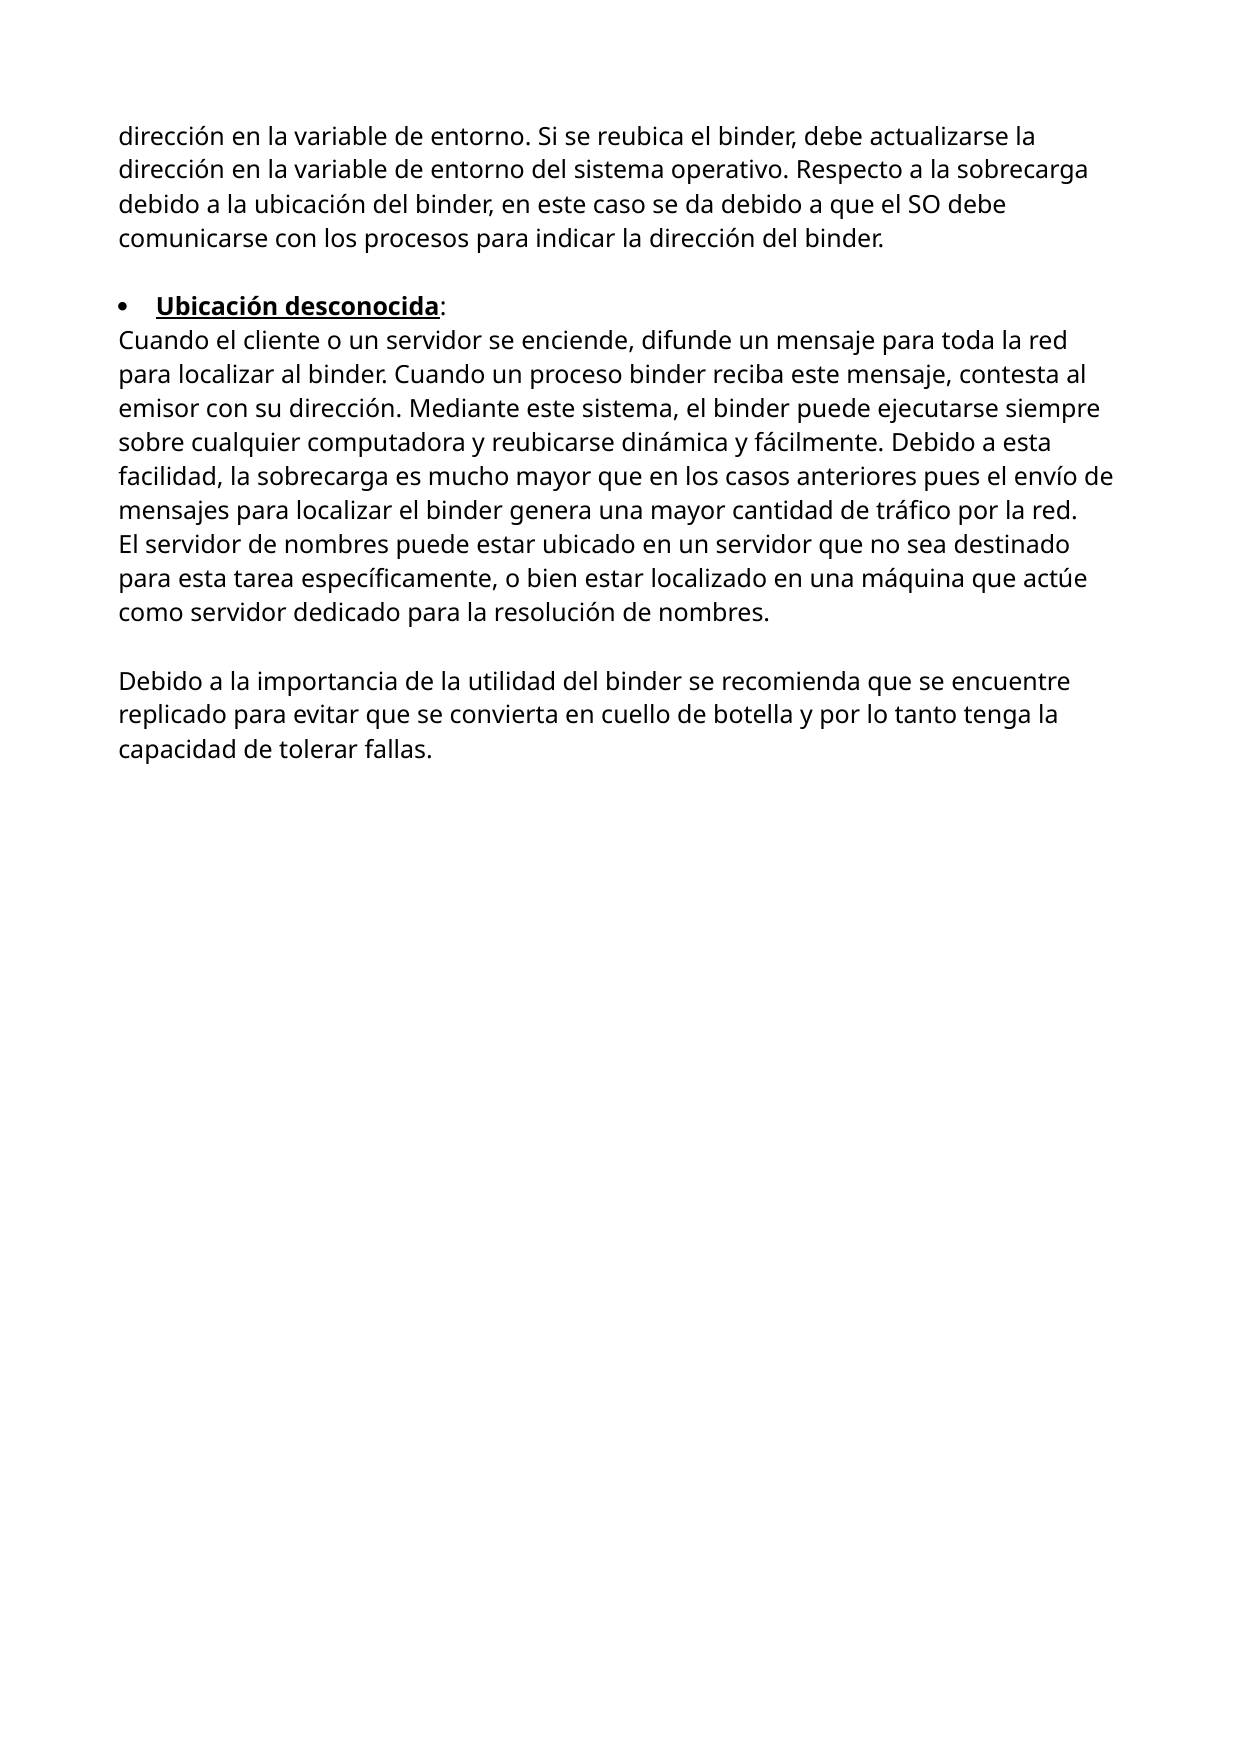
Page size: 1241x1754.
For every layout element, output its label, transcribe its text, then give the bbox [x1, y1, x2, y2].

text Debido a la importancia de la utilidad del binder se recomienda que se encuentre replicado para evitar que se convierta en cuello de botella y por lo tanto tenga la capacidad de tolerar fallas. [118, 663, 1122, 765]
list Ubicación desconocida: [118, 288, 1122, 322]
text Cuando el cliente o un servidor se enciende, difunde un mensaje para toda la red para localizar al binder. Cuando un proceso binder reciba este mensaje, contesta al emisor con su dirección. Mediante este sistema, el binder puede ejecutarse siempre sobre cualquier computadora y reubicarse dinámica y fácilmente. Debido a esta facilidad, la sobrecarga es mucho mayor que en los casos anteriores pues el envío de mensajes para localizar el binder genera una mayor cantidad de tráfico por la red. [118, 322, 1122, 527]
text El servidor de nombres puede estar ubicado en un servidor que no sea destinado para esta tarea específicamente, o bien estar localizado en una máquina que actúe como servidor dedicado para la resolución de nombres. [118, 527, 1122, 629]
text dirección en la variable de entorno. Si se reubica el binder, debe actualizarse la dirección en la variable de entorno del sistema operativo. Respecto a la sobrecarga debido a la ubicación del binder, en este caso se da debido a que el SO debe comunicarse con los procesos para indicar la dirección del binder. [118, 118, 1122, 254]
